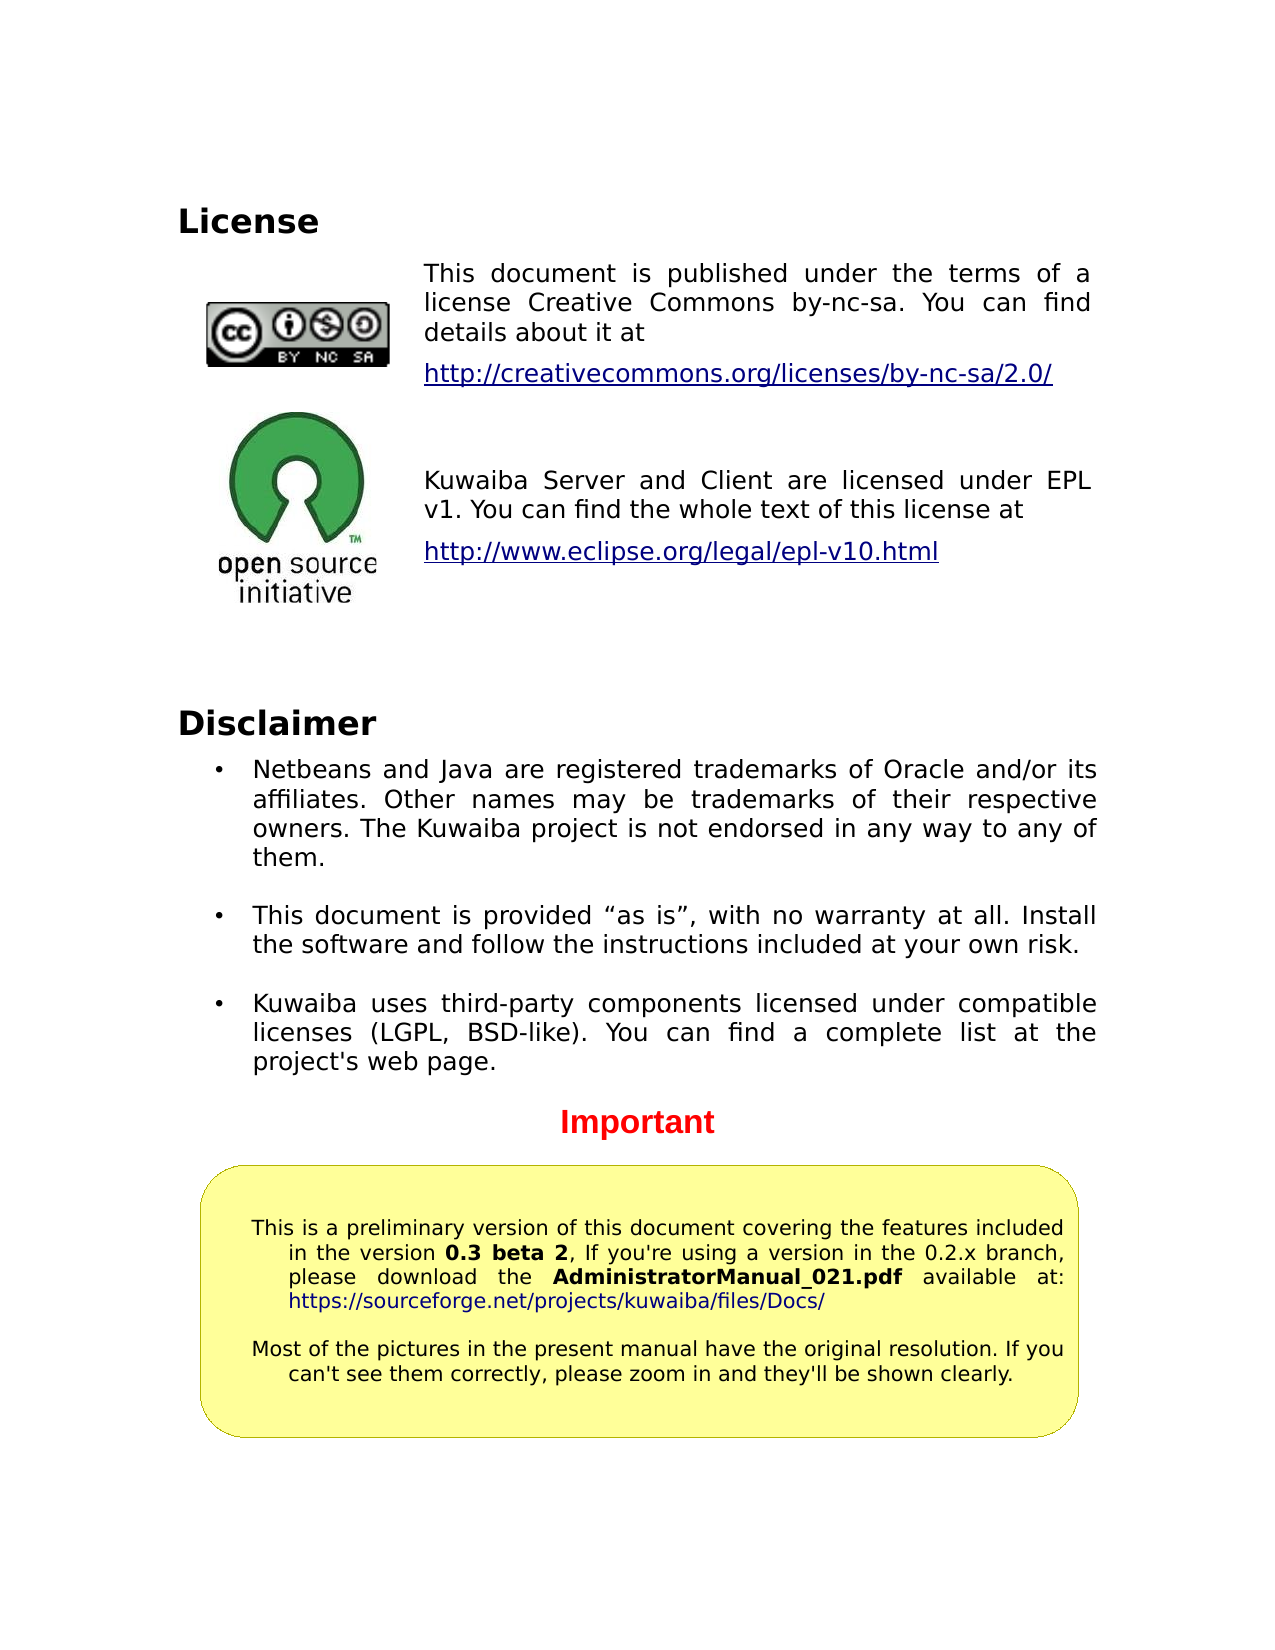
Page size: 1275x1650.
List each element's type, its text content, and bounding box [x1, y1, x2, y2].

subtitle Important [177, 1101, 1098, 1140]
table_cell [177, 603, 418, 637]
picture [218, 412, 377, 603]
table_cell Kuwaiba Server and Client are licensed under EPL v1. You can find the whole text of this license at http://www.eclipse.org/legal/epl-v10.html [418, 407, 1098, 637]
table_header [177, 254, 418, 302]
picture [206, 302, 390, 367]
table_header [177, 303, 418, 407]
list Netbeans and Java are registered trademarks of Oracle and/or its affiliates. Other names may be trademarks of their respective owners. The Kuwaiba project is not endorsed in any way to any of them. [215, 756, 1098, 872]
list Kuwaiba uses third-party components licensed under compatible licenses (LGPL, BSD-like). You can find a complete list at the project's web page. [215, 989, 1098, 1076]
list This document is provided “as is”, with no warranty at all. Install the software and follow the instructions included at your own risk. [215, 901, 1098, 960]
table_cell [177, 407, 418, 602]
subtitle License [177, 202, 1098, 241]
table_header This document is published under the terms of a license Creative Commons by-nc-sa. You can find details about it at http://creativecommons.org/licenses/by-nc-sa/2.0/ [418, 254, 1098, 407]
subtitle Disclaimer [177, 704, 1098, 743]
